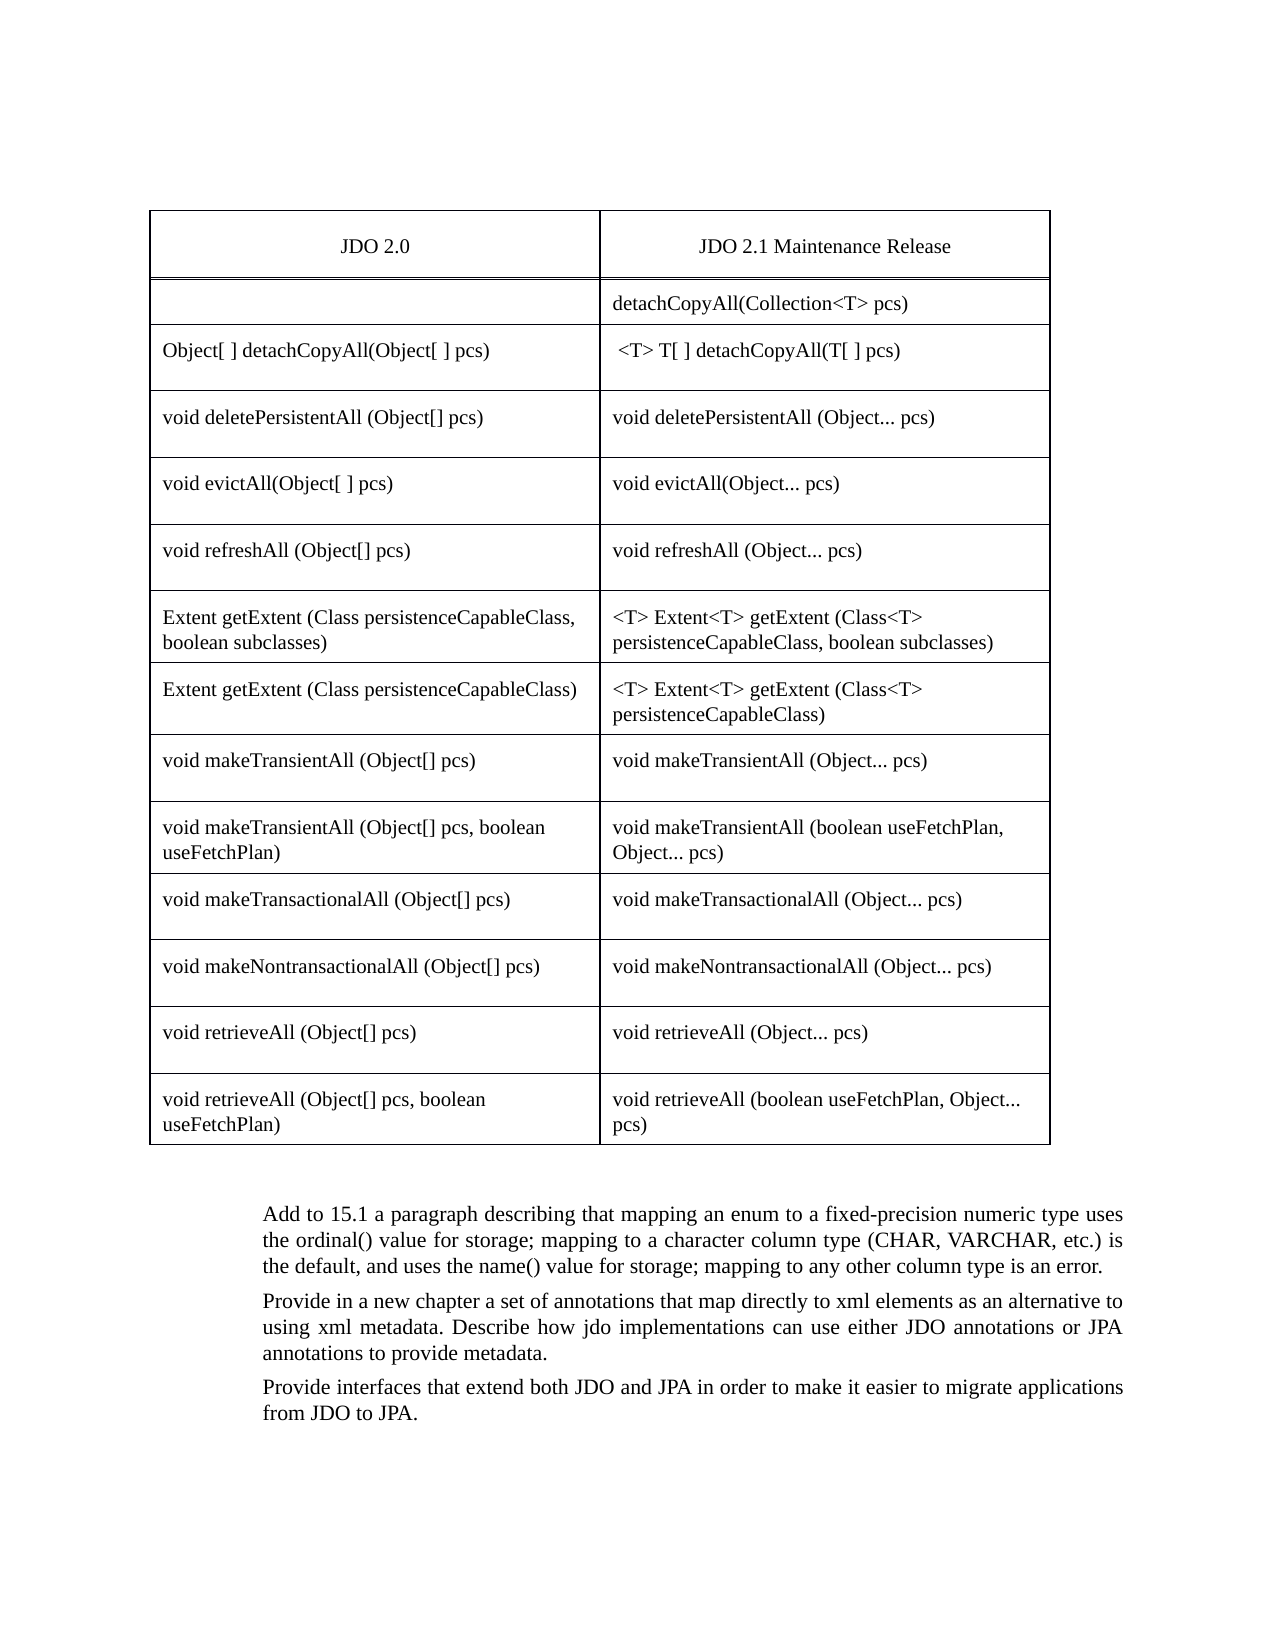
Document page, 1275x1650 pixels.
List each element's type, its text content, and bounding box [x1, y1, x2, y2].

table_cell void makeNontransactionalAll (Object[] pcs) [151, 940, 599, 1006]
table_cell void makeTransientAll (boolean useFetchPlan, Object... pcs) [601, 802, 1049, 872]
table_cell void retrieveAll (Object... pcs) [601, 1007, 1049, 1072]
table_cell detachCopyAll(Collection<T> pcs) [601, 280, 1049, 323]
text Provide in a new chapter a set of annotations that map directly to xml elements as an alternative to using xml metadata. Describe how jdo implementations can use either JDO annotations or JPA annotations to provide metadata. [262, 1287, 1125, 1365]
table_cell void retrieveAll (boolean useFetchPlan, Object... pcs) [601, 1074, 1049, 1144]
table_cell void deletePersistentAll (Object... pcs) [601, 391, 1049, 457]
table_cell void makeTransientAll (Object[] pcs, boolean useFetchPlan) [151, 802, 599, 872]
table_cell void refreshAll (Object[] pcs) [151, 525, 599, 590]
table_header JDO 2.1 Maintenance Release [601, 211, 1049, 277]
table_cell void makeNontransactionalAll (Object... pcs) [601, 940, 1049, 1006]
table_cell void refreshAll (Object... pcs) [601, 525, 1049, 590]
text Add to 15.1 a paragraph describing that mapping an enum to a fixed-precision numeric type uses the ordinal() value for storage; mapping to a character column type (CHAR, VARCHAR, etc.) is the default, and uses the name() value for storage; mapping to any other column type is an error. [262, 1201, 1125, 1279]
table_cell void deletePersistentAll (Object[] pcs) [151, 391, 599, 457]
table_cell <T> Extent<T> getExtent (Class<T> persistenceCapableClass, boolean subclasses) [601, 591, 1049, 662]
table_cell void evictAll(Object... pcs) [601, 458, 1049, 523]
table_cell void makeTransientAll (Object[] pcs) [151, 735, 599, 801]
table_cell void makeTransientAll (Object... pcs) [601, 735, 1049, 801]
table_cell Extent getExtent (Class persistenceCapableClass, boolean subclasses) [151, 591, 599, 662]
text Provide interfaces that extend both JDO and JPA in order to make it easier to migrate applications from JDO to JPA. [262, 1373, 1125, 1426]
table_cell void retrieveAll (Object[] pcs) [151, 1007, 599, 1072]
table_cell <T> T[ ] detachCopyAll(T[ ] pcs) [601, 325, 1049, 390]
table_cell void makeTransactionalAll (Object[] pcs) [151, 874, 599, 939]
table_cell Object[ ] detachCopyAll(Object[ ] pcs) [151, 325, 599, 390]
table_cell Extent getExtent (Class persistenceCapableClass) [151, 663, 599, 734]
table_cell void makeTransactionalAll (Object... pcs) [601, 874, 1049, 939]
table_cell [151, 280, 599, 323]
table_header JDO 2.0 [151, 211, 599, 277]
table_cell void evictAll(Object[ ] pcs) [151, 458, 599, 523]
table_cell void retrieveAll (Object[] pcs, boolean useFetchPlan) [151, 1074, 599, 1144]
table_cell <T> Extent<T> getExtent (Class<T> persistenceCapableClass) [601, 663, 1049, 734]
